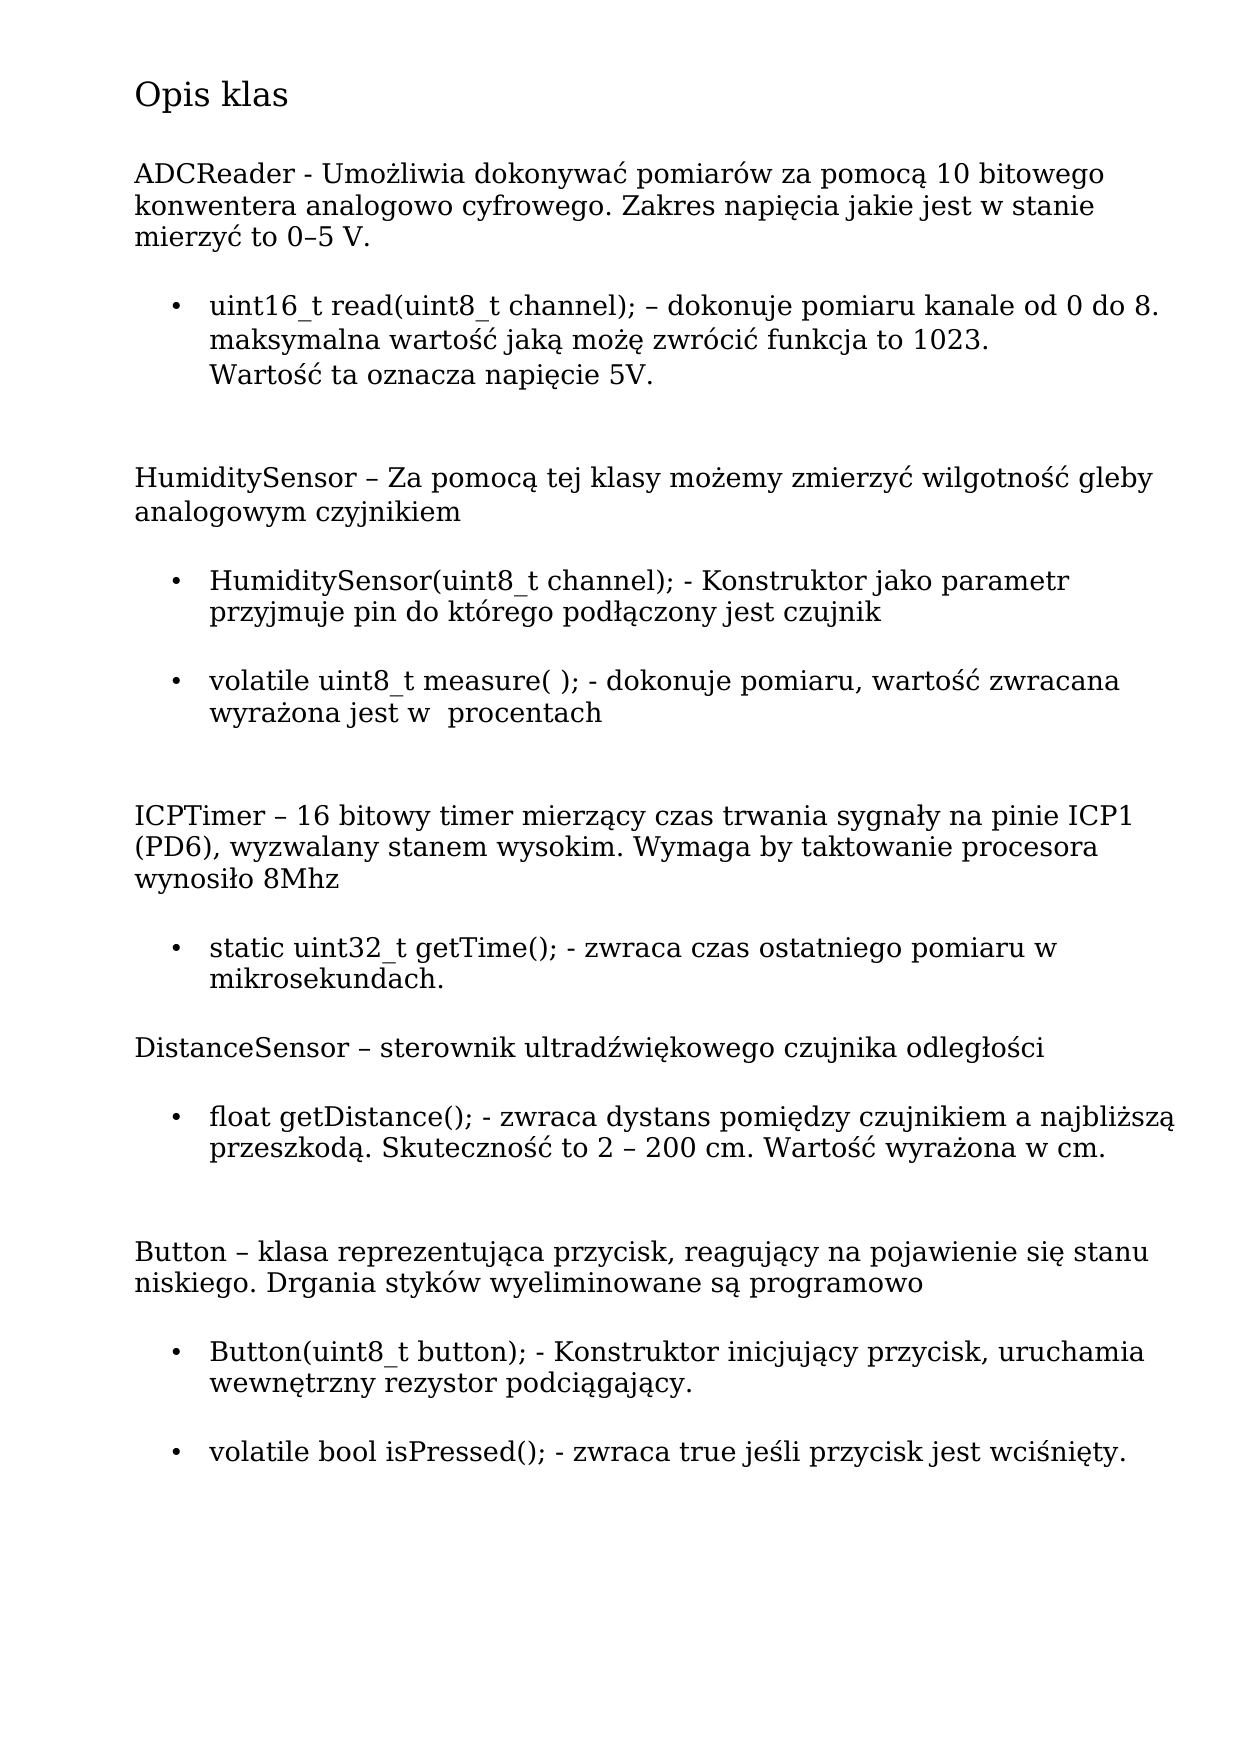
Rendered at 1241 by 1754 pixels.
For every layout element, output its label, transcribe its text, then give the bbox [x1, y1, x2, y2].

list static uint32_t getTime(); - zwraca czas ostatniego pomiaru w mikrosekundach. [172, 932, 1181, 995]
list maksymalna wartość jaką możę zwrócić funkcja to 1023. [172, 324, 1181, 356]
list Wartość ta oznacza napięcie 5V. [172, 359, 1181, 391]
text ICPTimer – 16 bitowy timer mierzący czas trwania sygnały na pinie ICP1 (PD6), wyzwalany stanem wysokim. Wymaga by taktowanie procesora wynosiło 8Mhz [134, 800, 1181, 895]
list float getDistance(); - zwraca dystans pomiędzy czujnikiem a najbliższą przeszkodą. Skuteczność to 2 – 200 cm. Wartość wyrażona w cm. [172, 1101, 1181, 1164]
text analogowym czyjnikiem [134, 496, 1181, 528]
text DistanceSensor – sterownik ultradźwiękowego czujnika odległości [134, 1032, 1181, 1064]
list HumiditySensor(uint8_t channel); - Konstruktor jako parametr przyjmuje pin do którego podłączony jest czujnik [172, 565, 1181, 628]
list Button(uint8_t button); - Konstruktor inicjujący przycisk, uruchamia wewnętrzny rezystor podciągający. [172, 1336, 1181, 1399]
list volatile bool isPressed(); - zwraca true jeśli przycisk jest wciśnięty. [172, 1436, 1181, 1468]
text Button – klasa reprezentująca przycisk, reagujący na pojawienie się stanu niskiego. Drgania styków wyeliminowane są programowo [134, 1236, 1181, 1299]
list uint16_t read(uint8_t channel); – dokonuje pomiaru kanale od 0 do 8. [172, 290, 1181, 322]
text ADCReader - Umożliwia dokonywać pomiarów za pomocą 10 bitowego konwentera analogowo cyfrowego. Zakres napięcia jakie jest w stanie mierzyć to 0–5 V. [134, 158, 1181, 253]
text HumiditySensor – Za pomocą tej klasy możemy zmierzyć wilgotność gleby [134, 462, 1181, 494]
text Opis klas [134, 75, 1181, 114]
list volatile uint8_t measure( ); - dokonuje pomiaru, wartość zwracana wyrażona jest w procentach [172, 666, 1181, 729]
